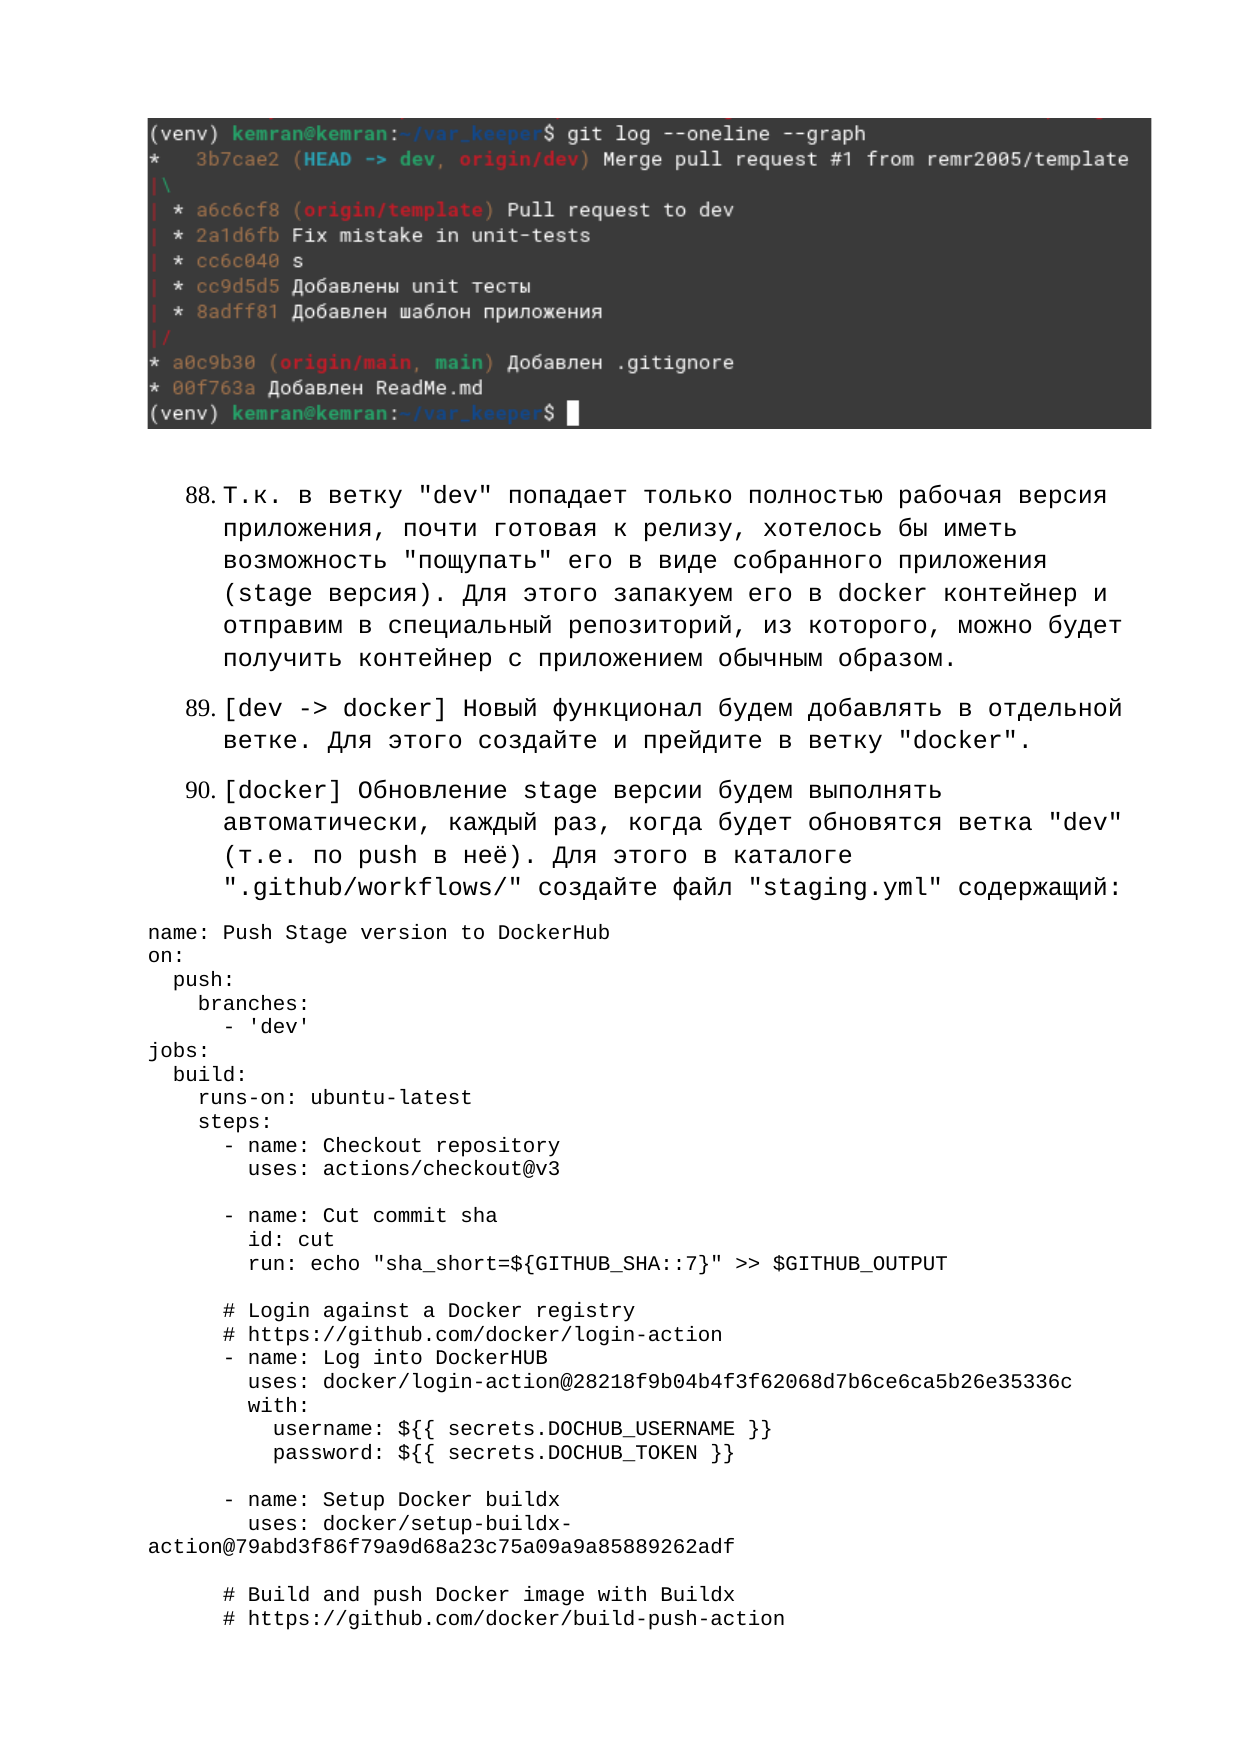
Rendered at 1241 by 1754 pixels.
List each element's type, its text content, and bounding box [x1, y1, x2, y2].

text name: Push Stage version to DockerHub [148, 922, 1152, 945]
text runs-on: ubuntu-latest [148, 1087, 1152, 1111]
text with: [148, 1395, 1152, 1418]
text uses: docker/login-action@28218f9b04b4f3f62068d7b6ce6ca5b26e35336c [148, 1371, 1152, 1395]
text # Login against a Docker registry [148, 1300, 1152, 1324]
list [dev -> docker] Новый функционал будем добавлять в отдельной ветке. Для этого создайте и прейдите в ветку "docker". [185, 693, 1152, 756]
text - name: Checkout repository [148, 1134, 1152, 1158]
text id: cut [148, 1229, 1152, 1253]
text steps: [148, 1111, 1152, 1134]
text run: echo "sha_short=${GITHUB_SHA::7}" >> $GITHUB_OUTPUT [148, 1253, 1152, 1276]
text uses: actions/checkout@v3 [148, 1158, 1152, 1182]
text # https://github.com/docker/build-push-action [148, 1607, 1152, 1631]
text - name: Cut commit sha [148, 1206, 1152, 1229]
text # https://github.com/docker/login-action [148, 1324, 1152, 1347]
text - 'dev' [148, 1016, 1152, 1040]
text push: [148, 969, 1152, 993]
text password: ${{ secrets.DOCHUB_TOKEN }} [148, 1442, 1152, 1466]
text uses: docker/setup-buildx-action@79abd3f86f79a9d68a23c75a09a9a85889262adf [148, 1513, 1152, 1560]
text on: [148, 945, 1152, 969]
text jobs: [148, 1040, 1152, 1064]
text username: ${{ secrets.DOCHUB_USERNAME }} [148, 1418, 1152, 1442]
text branches: [148, 993, 1152, 1016]
picture [147, 118, 1152, 429]
text # Build and push Docker image with Buildx [148, 1584, 1152, 1607]
text - name: Log into DockerHUB [148, 1347, 1152, 1371]
text build: [148, 1064, 1152, 1087]
text - name: Setup Docker buildx [148, 1489, 1152, 1513]
list Т.к. в ветку "dev" попадает только полностью рабочая версия приложения, почти готовая к релизу, хотелось бы иметь возможность "пощупать" его в виде собранного приложения (stage версия). Для этого запакуем его в docker контейнер и отправим в специальный репозиторий, из которого, можно будет получить контейнер с приложением обычным образом. [185, 481, 1152, 674]
list [docker] Обновление stage версии будем выполнять автоматически, каждый раз, когда будет обновятся ветка "dev" (т.е. по push в неё). Для этого в каталоге ".github/workflows/" создайте файл "staging.yml" содержащий: [185, 775, 1152, 903]
